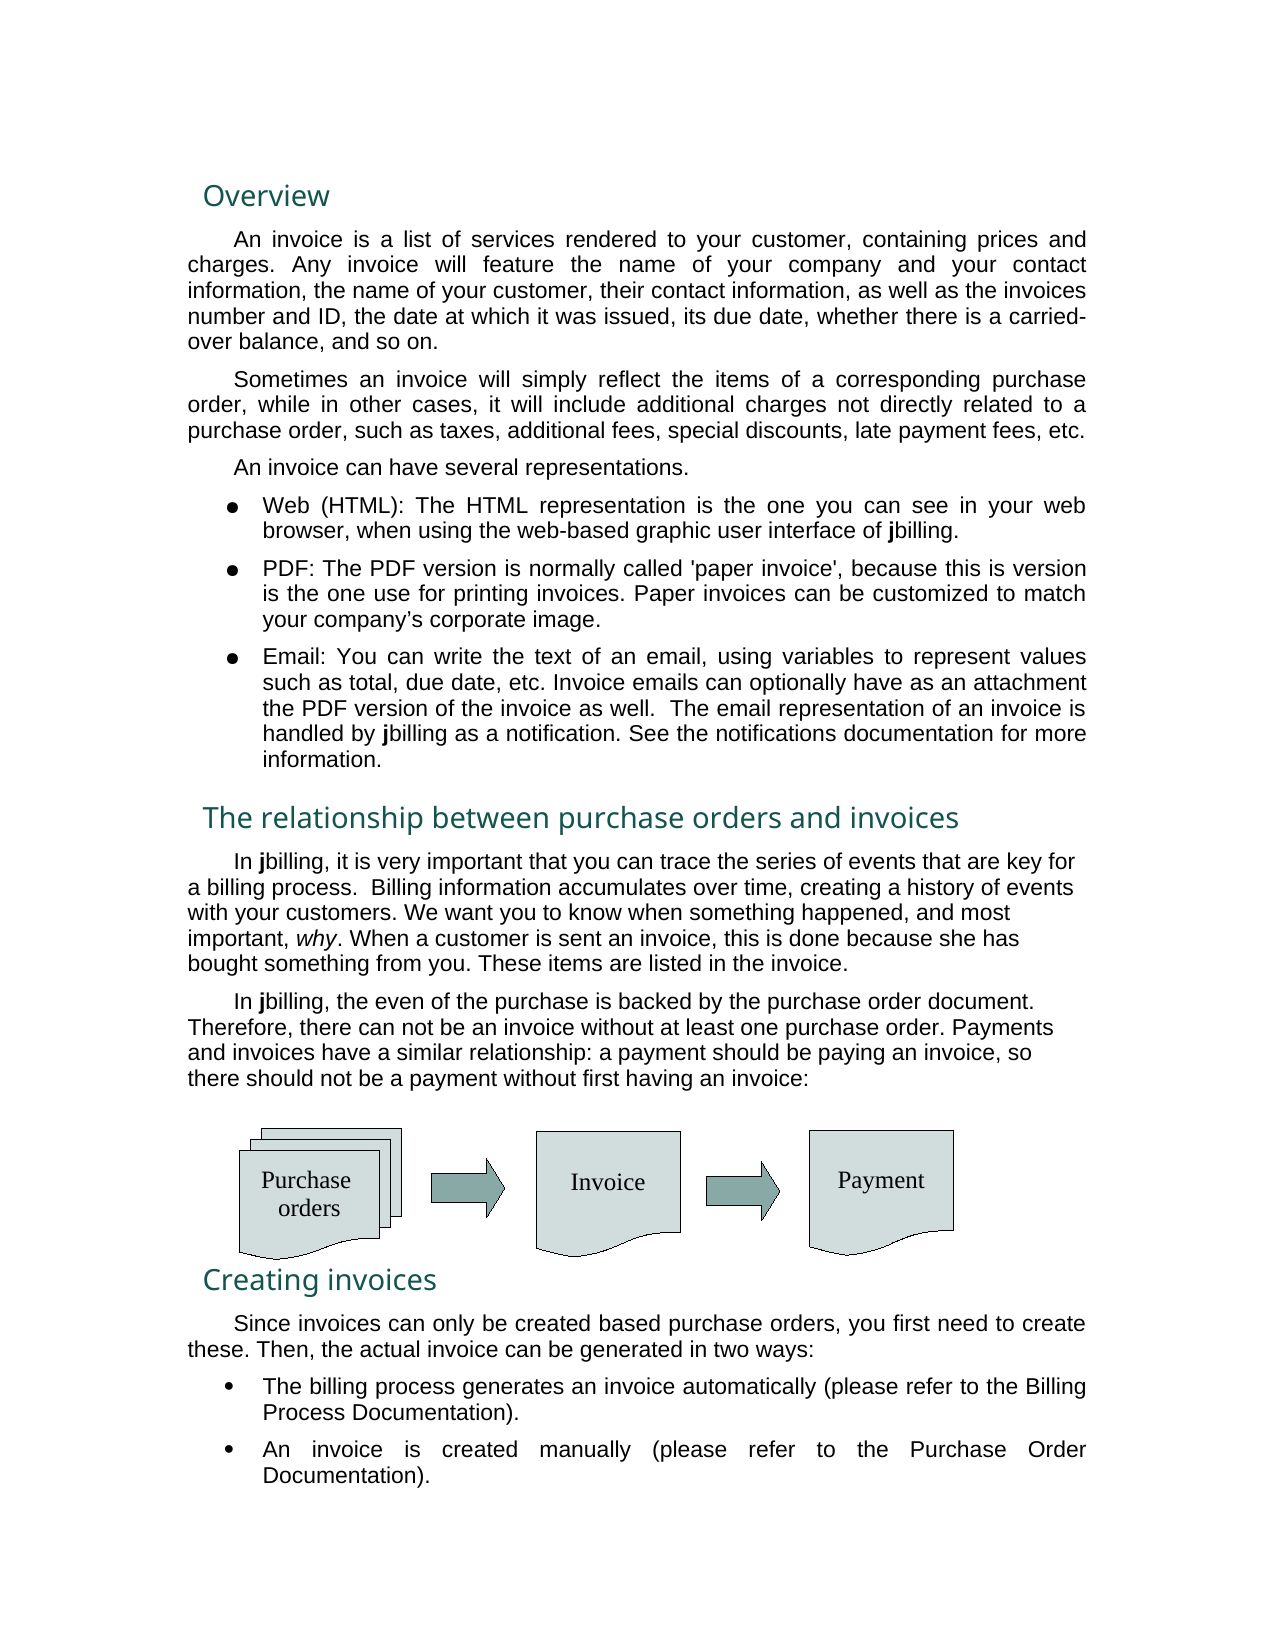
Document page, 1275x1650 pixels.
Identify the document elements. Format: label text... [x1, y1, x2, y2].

list The billing process generates an invoice automatically (please refer to the Billing Process Documentation). [225, 1374, 1087, 1425]
list An invoice is created manually (please refer to the Purchase Order Documentation). [225, 1437, 1087, 1488]
text In jbilling, the even of the purchase is backed by the purchase order document. Therefore, there can not be an invoice without at least one purchase order. Payments and invoices have a similar relationship: a payment should be paying an invoice, so there should not be a payment without first having an invoice: [187, 988, 1087, 1091]
subtitle The relationship between purchase orders and invoices [202, 797, 1087, 837]
list Email: You can write the text of an email, using variables to represent values such as total, due date, etc. Invoice emails can optionally have as an attachment the PDF version of the invoice as well. The email representation of an invoice is handled by jbilling as a notification. See the notifications documentation for more information. [225, 644, 1087, 772]
subtitle Overview [202, 175, 1087, 215]
list PDF: The PDF version is normally called 'paper invoice', because this is version is the one use for printing invoices. Paper invoices can be customized to match your company’s corporate image. [225, 555, 1087, 632]
text An invoice is a list of services rendered to your customer, containing prices and charges. Any invoice will feature the name of your company and your contact information, the name of your customer, their contact information, as well as the invoices number and ID, the date at which it was issued, its due date, whether there is a carried-over balance, and so on. [187, 226, 1087, 354]
text Since invoices can only be created based purchase orders, you first need to create these. Then, the actual invoice can be generated in two ways: [187, 1311, 1087, 1362]
text Sometimes an invoice will simply reflect the items of a corresponding purchase order, while in other cases, it will include additional charges not directly related to a purchase order, such as taxes, additional fees, special discounts, late payment fees, etc. [187, 366, 1087, 443]
list Web (HTML): The HTML representation is the one you can see in your web browser, when using the web-based graphic user interface of jbilling. [225, 492, 1087, 544]
subtitle Creating invoices [202, 1153, 1087, 1299]
text In jbilling, it is very important that you can trace the series of events that are key for a billing process. Billing information accumulates over time, creating a history of events with your customers. We want you to know when something happened, and most important, why. When a customer is sent an invoice, this is done because she has bought something from you. These items are listed in the invoice. [187, 849, 1087, 977]
text An invoice can have several representations. [187, 455, 1087, 481]
